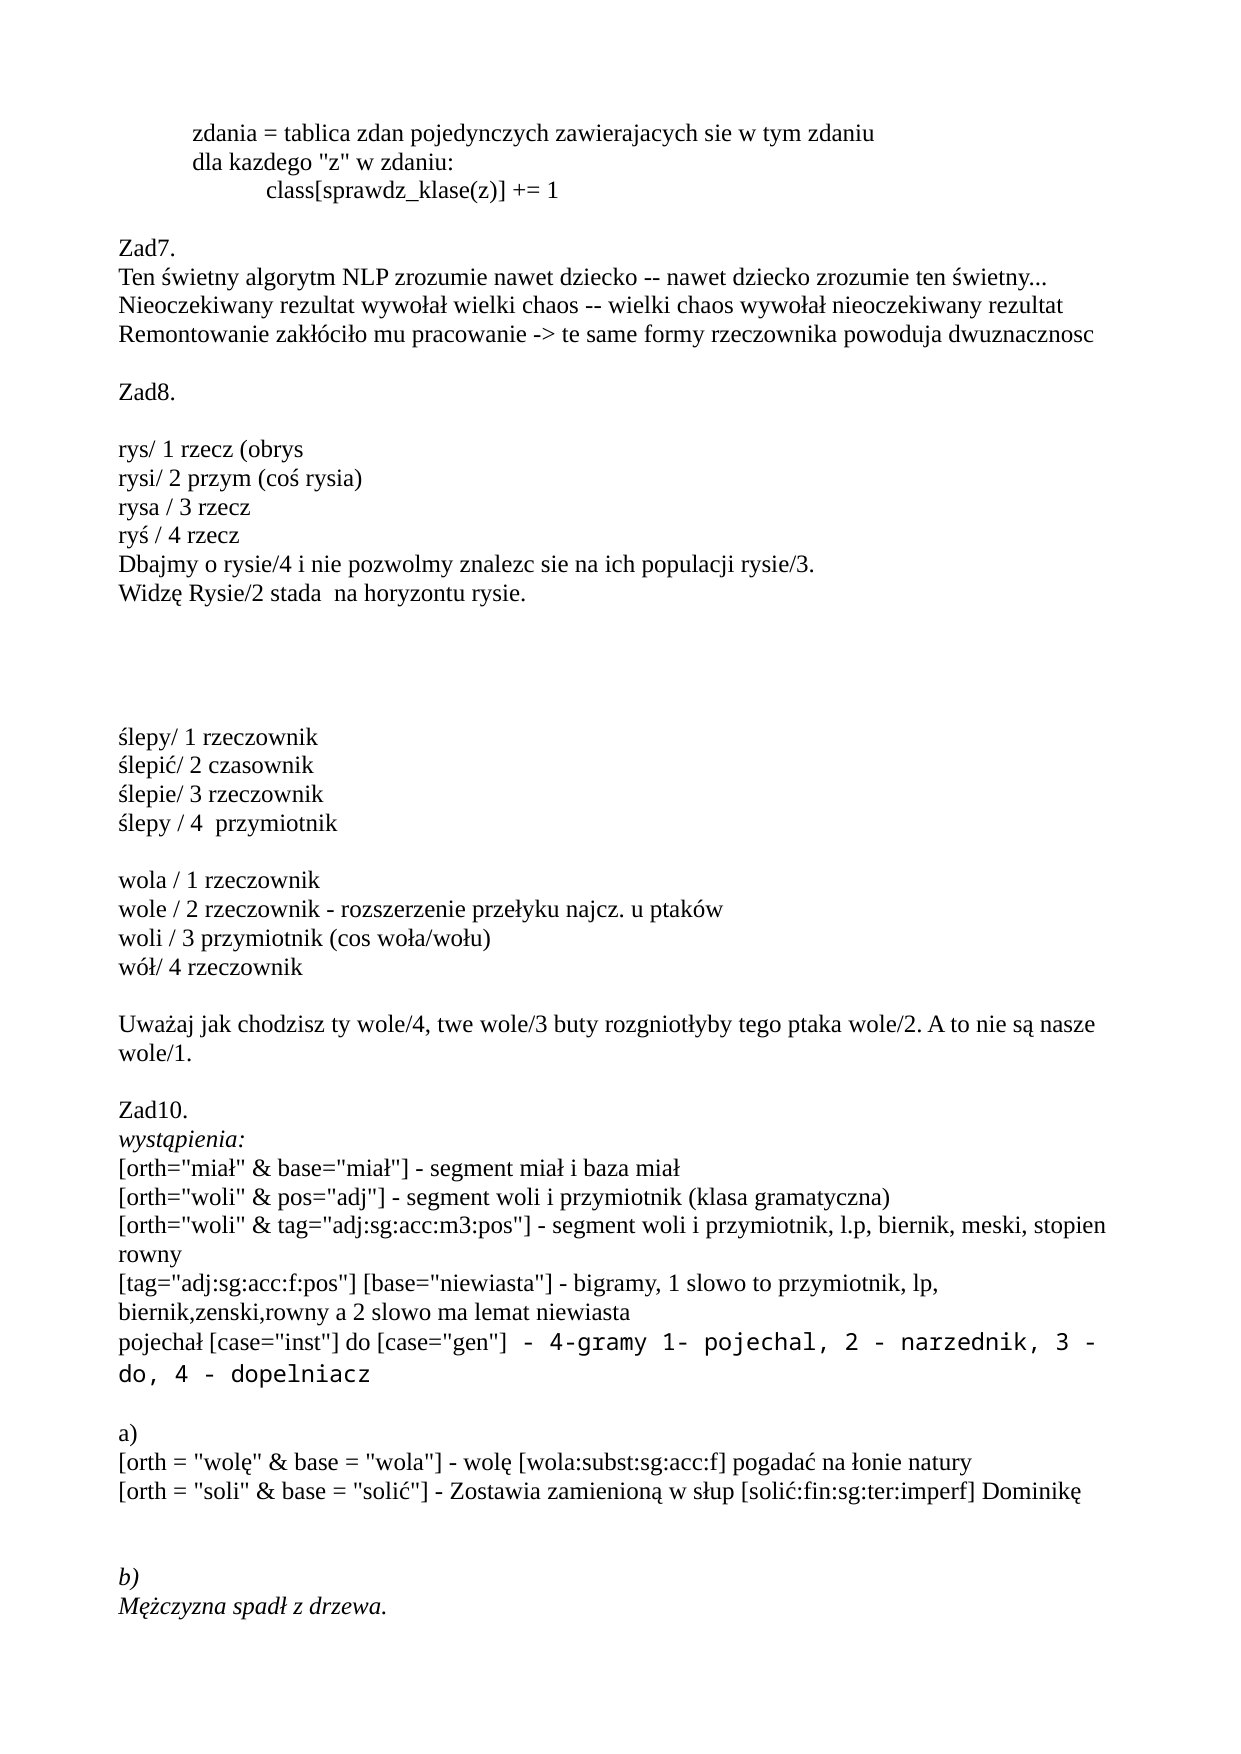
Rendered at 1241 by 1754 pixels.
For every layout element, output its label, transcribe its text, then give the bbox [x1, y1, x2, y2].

text rysi/ 2 przym (coś rysia) [118, 463, 1122, 492]
text ślepy / 4 przymiotnik [118, 808, 1122, 837]
text Remontowanie zakłóciło mu pracowanie -> te same formy rzeczownika powoduja dwuznacznosc [118, 319, 1122, 348]
text [orth = "wolę" & base = "wola"] - wolę [wola:subst:sg:acc:f] pogadać na łonie natury [118, 1447, 1122, 1476]
text ślepić/ 2 czasownik [118, 751, 1122, 779]
text wół/ 4 rzeczownik [118, 952, 1122, 981]
text wole / 2 rzeczownik - rozszerzenie przełyku najcz. u ptaków [118, 894, 1122, 923]
text Zad10. [118, 1096, 1122, 1124]
text Widzę Rysie/2 stada na horyzontu rysie. [118, 578, 1122, 607]
text Nieoczekiwany rezultat wywołał wielki chaos -- wielki chaos wywołał nieoczekiwany rezultat [118, 291, 1122, 319]
text pojechał [case="inst"] do [case="gen"] - 4-gramy 1- pojechal, 2 - narzednik, 3 - do, 4 - dopelniacz [118, 1326, 1122, 1389]
text Ten świetny algorytm NLP zrozumie nawet dziecko -- nawet dziecko zrozumie ten świetny... [118, 262, 1122, 291]
text dla kazdego "z" w zdaniu: [118, 147, 1122, 176]
text ślepie/ 3 rzeczownik [118, 779, 1122, 808]
text [orth="miał" & base="miał"] - segment miał i baza miał [118, 1153, 1122, 1182]
text rysa / 3 rzecz [118, 492, 1122, 521]
text wystąpienia: [118, 1124, 1122, 1153]
text [orth = "soli" & base = "solić"] - Zostawia zamienioną w słup [solić:fin:sg:ter:imperf] Dominikę [118, 1476, 1122, 1504]
text rys/ 1 rzecz (obrys [118, 434, 1122, 463]
text zdania = tablica zdan pojedynczych zawierajacych sie w tym zdaniu [118, 118, 1122, 147]
text [tag="adj:sg:acc:f:pos"] [base="niewiasta"] - bigramy, 1 slowo to przymiotnik, lp, biernik,zenski,rowny a 2 slowo ma lemat niewiasta [118, 1268, 1122, 1326]
text wola / 1 rzeczownik [118, 866, 1122, 894]
text Dbajmy o rysie/4 i nie pozwolmy znalezc sie na ich populacji rysie/3. [118, 549, 1122, 578]
text Zad8. [118, 377, 1122, 406]
text Mężczyzna spadł z drzewa. [118, 1591, 1122, 1619]
text ślepy/ 1 rzeczownik [118, 722, 1122, 751]
text [orth="woli" & pos="adj"] - segment woli i przymiotnik (klasa gramatyczna) [118, 1182, 1122, 1211]
text Zad7. [118, 233, 1122, 262]
text Uważaj jak chodzisz ty wole/4, twe wole/3 buty rozgniotłyby tego ptaka wole/2. A to nie są nasze wole/1. [118, 1009, 1122, 1067]
text [orth="woli" & tag="adj:sg:acc:m3:pos"] - segment woli i przymiotnik, l.p, biernik, meski, stopien rowny [118, 1211, 1122, 1268]
text woli / 3 przymiotnik (cos woła/wołu) [118, 923, 1122, 952]
text a) [118, 1418, 1122, 1447]
text ryś / 4 rzecz [118, 521, 1122, 549]
text class[sprawdz_klase(z)] += 1 [118, 176, 1122, 204]
text b) [118, 1562, 1122, 1591]
